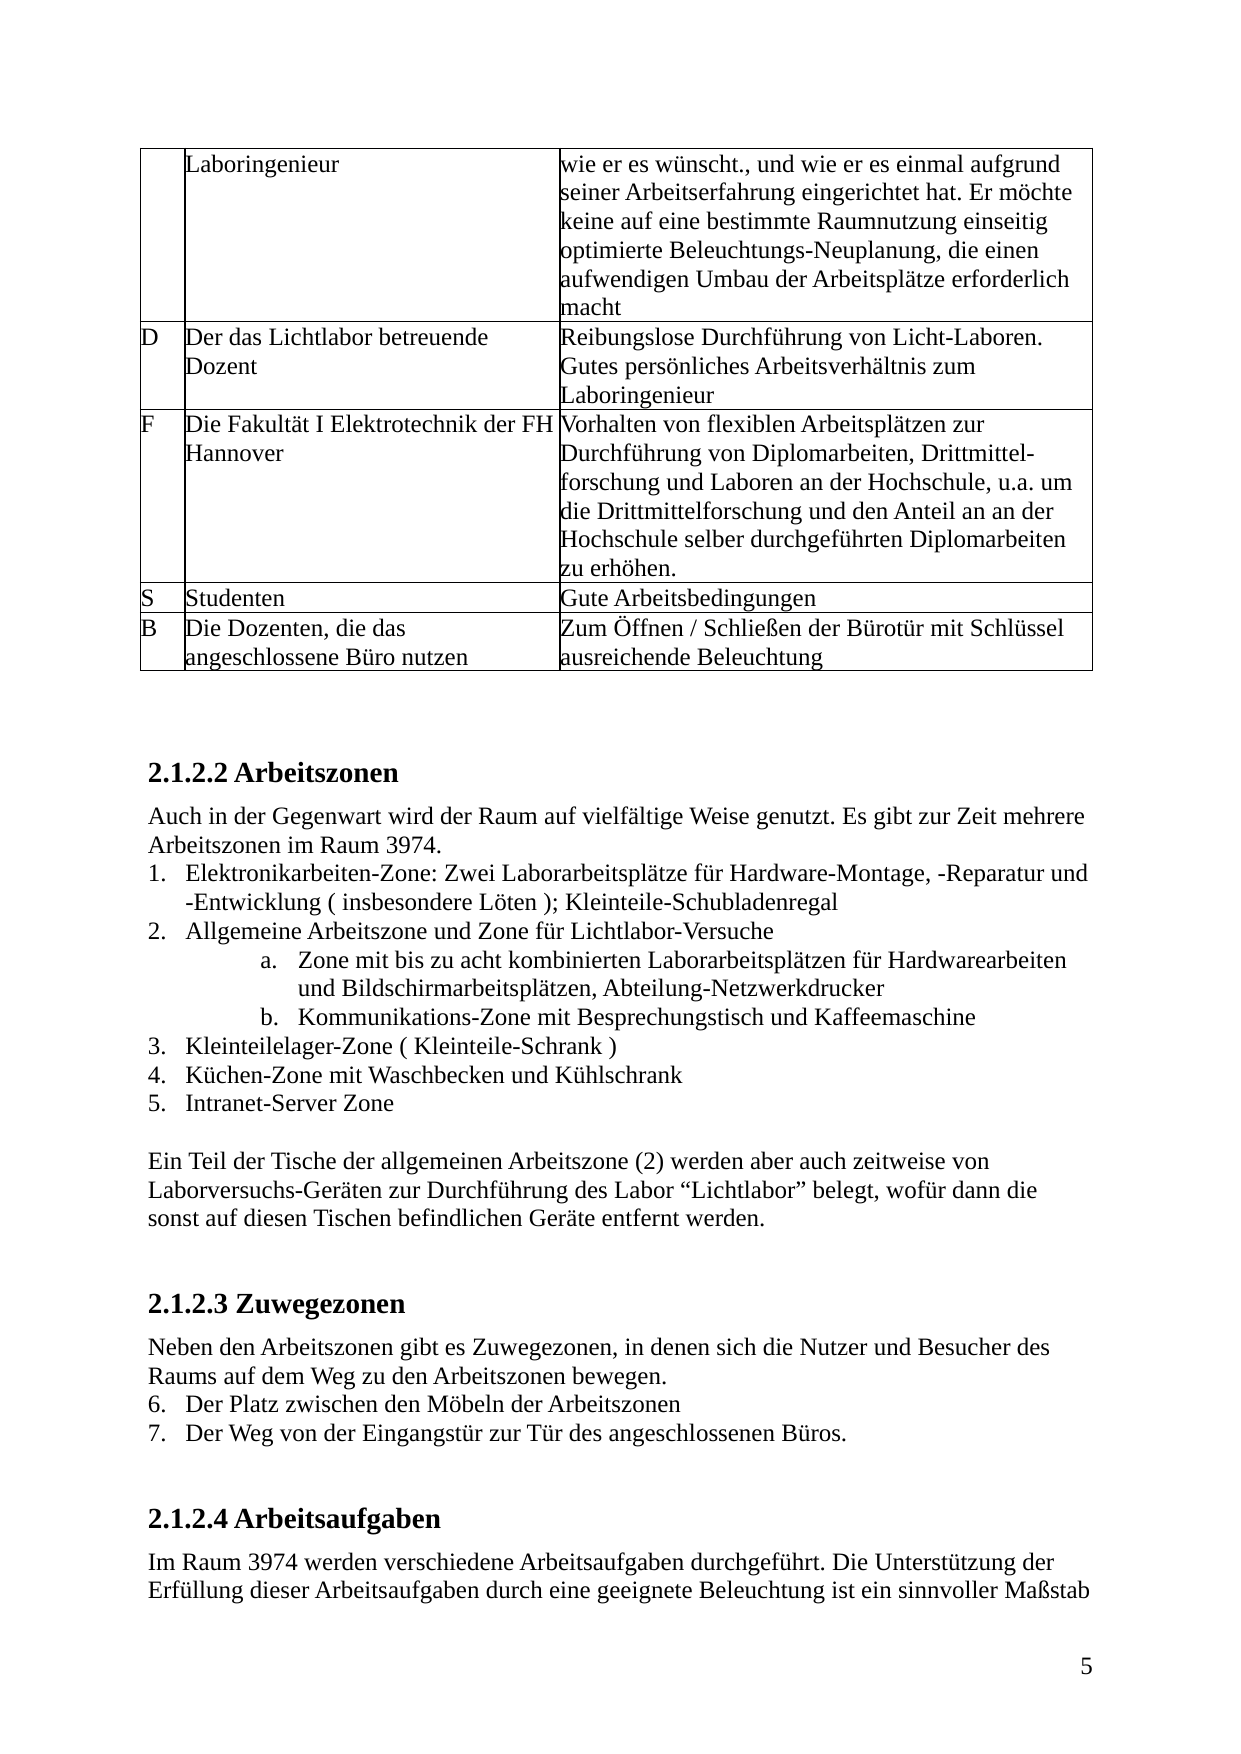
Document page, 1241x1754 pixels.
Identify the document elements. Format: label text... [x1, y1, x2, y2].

table_cell Reibungslose Durchführung von Licht-Laboren. Gutes persönliches Arbeitsverhältnis zum Laboringenieur [561, 322, 1092, 408]
list Allgemeine Arbeitszone und Zone für Lichtlabor-Versuche [148, 916, 1093, 945]
subtitle Im Raum 3974 werden verschiedene Arbeitsaufgaben durchgeführt. Die Unterstützung der Erfüllung dieser Arbeitsaufgaben durch eine geeignete Beleuchtung ist ein sinnvoller Maßstab [148, 1547, 1093, 1604]
text Auch in der Gegenwart wird der Raum auf vielfältige Weise genutzt. Es gibt zur Zeit mehrere Arbeitszonen im Raum 3974. [148, 801, 1093, 858]
text Neben den Arbeitszonen gibt es Zuwegezonen, in denen sich die Nutzer und Besucher des Raums auf dem Weg zu den Arbeitszonen bewegen. [148, 1332, 1093, 1389]
list Intranet-Server Zone [148, 1088, 1093, 1117]
subtitle 2.1.2.2 Arbeitszonen [148, 755, 1093, 788]
table_cell S [141, 583, 184, 612]
table_cell Gute Arbeitsbedingungen [561, 583, 1092, 612]
subtitle 2.1.2.4 Arbeitsaufgaben [148, 1501, 1093, 1534]
text Ein Teil der Tische der allgemeinen Arbeitszone (2) werden aber auch zeitweise von Laborversuchs-Geräten zur Durchführung des Labor “Lichtlabor” belegt, wofür dann die sonst auf diesen Tischen befindlichen Geräte entfernt werden. [148, 1146, 1093, 1232]
table_cell F [141, 410, 184, 582]
table_cell B [141, 613, 184, 670]
table_cell Der das Lichtlabor betreuende Dozent [186, 322, 559, 408]
table_cell Laboringenieur [186, 149, 559, 321]
list Elektronikarbeiten-Zone: Zwei Laborarbeitsplätze für Hardware-Montage, -Reparatur und [148, 858, 1093, 887]
list Der Weg von der Eingangstür zur Tür des angeschlossenen Büros. [148, 1418, 1093, 1447]
list Kleinteilelager-Zone ( Kleinteile-Schrank ) [148, 1031, 1093, 1060]
table_cell Zum Öffnen / Schließen der Bürotür mit Schlüssel ausreichende Beleuchtung [561, 613, 1092, 670]
list Der Platz zwischen den Möbeln der Arbeitszonen [148, 1389, 1093, 1418]
table_cell [141, 149, 184, 321]
table_cell D [141, 322, 184, 408]
table_cell wie er es wünscht., und wie er es einmal aufgrund seiner Arbeitserfahrung eingerichtet hat. Er möchte keine auf eine bestimmte Raumnutzung einseitig optimierte Beleuchtungs-Neuplanung, die einen aufwendigen Umbau der Arbeitsplätze erforderlich macht [561, 149, 1092, 321]
table_cell Die Fakultät I Elektrotechnik der FH Hannover [186, 410, 559, 582]
table_cell Vorhalten von flexiblen Arbeitsplätzen zur Durchführung von Diplomarbeiten, Drittmittel-forschung und Laboren an der Hochschule, u.a. um die Drittmittelforschung und den Anteil an an der Hochschule selber durchgeführten Diplomarbeiten zu erhöhen. [561, 410, 1092, 582]
table_cell Die Dozenten, die das angeschlossene Büro nutzen [186, 613, 559, 670]
list Kommunikations-Zone mit Besprechungstisch und Kaffeemaschine [260, 1002, 1093, 1031]
subtitle 2.1.2.3 Zuwegezonen [148, 1286, 1093, 1319]
list Küchen-Zone mit Waschbecken und Kühlschrank [148, 1060, 1093, 1088]
list Zone mit bis zu acht kombinierten Laborarbeitsplätzen für Hardwarearbeiten und Bildschirmarbeitsplätzen, Abteilung-Netzwerkdrucker [260, 945, 1093, 1002]
text -Entwicklung ( insbesondere Löten ); Kleinteile-Schubladenregal [148, 887, 1093, 916]
table_cell Studenten [186, 583, 559, 612]
